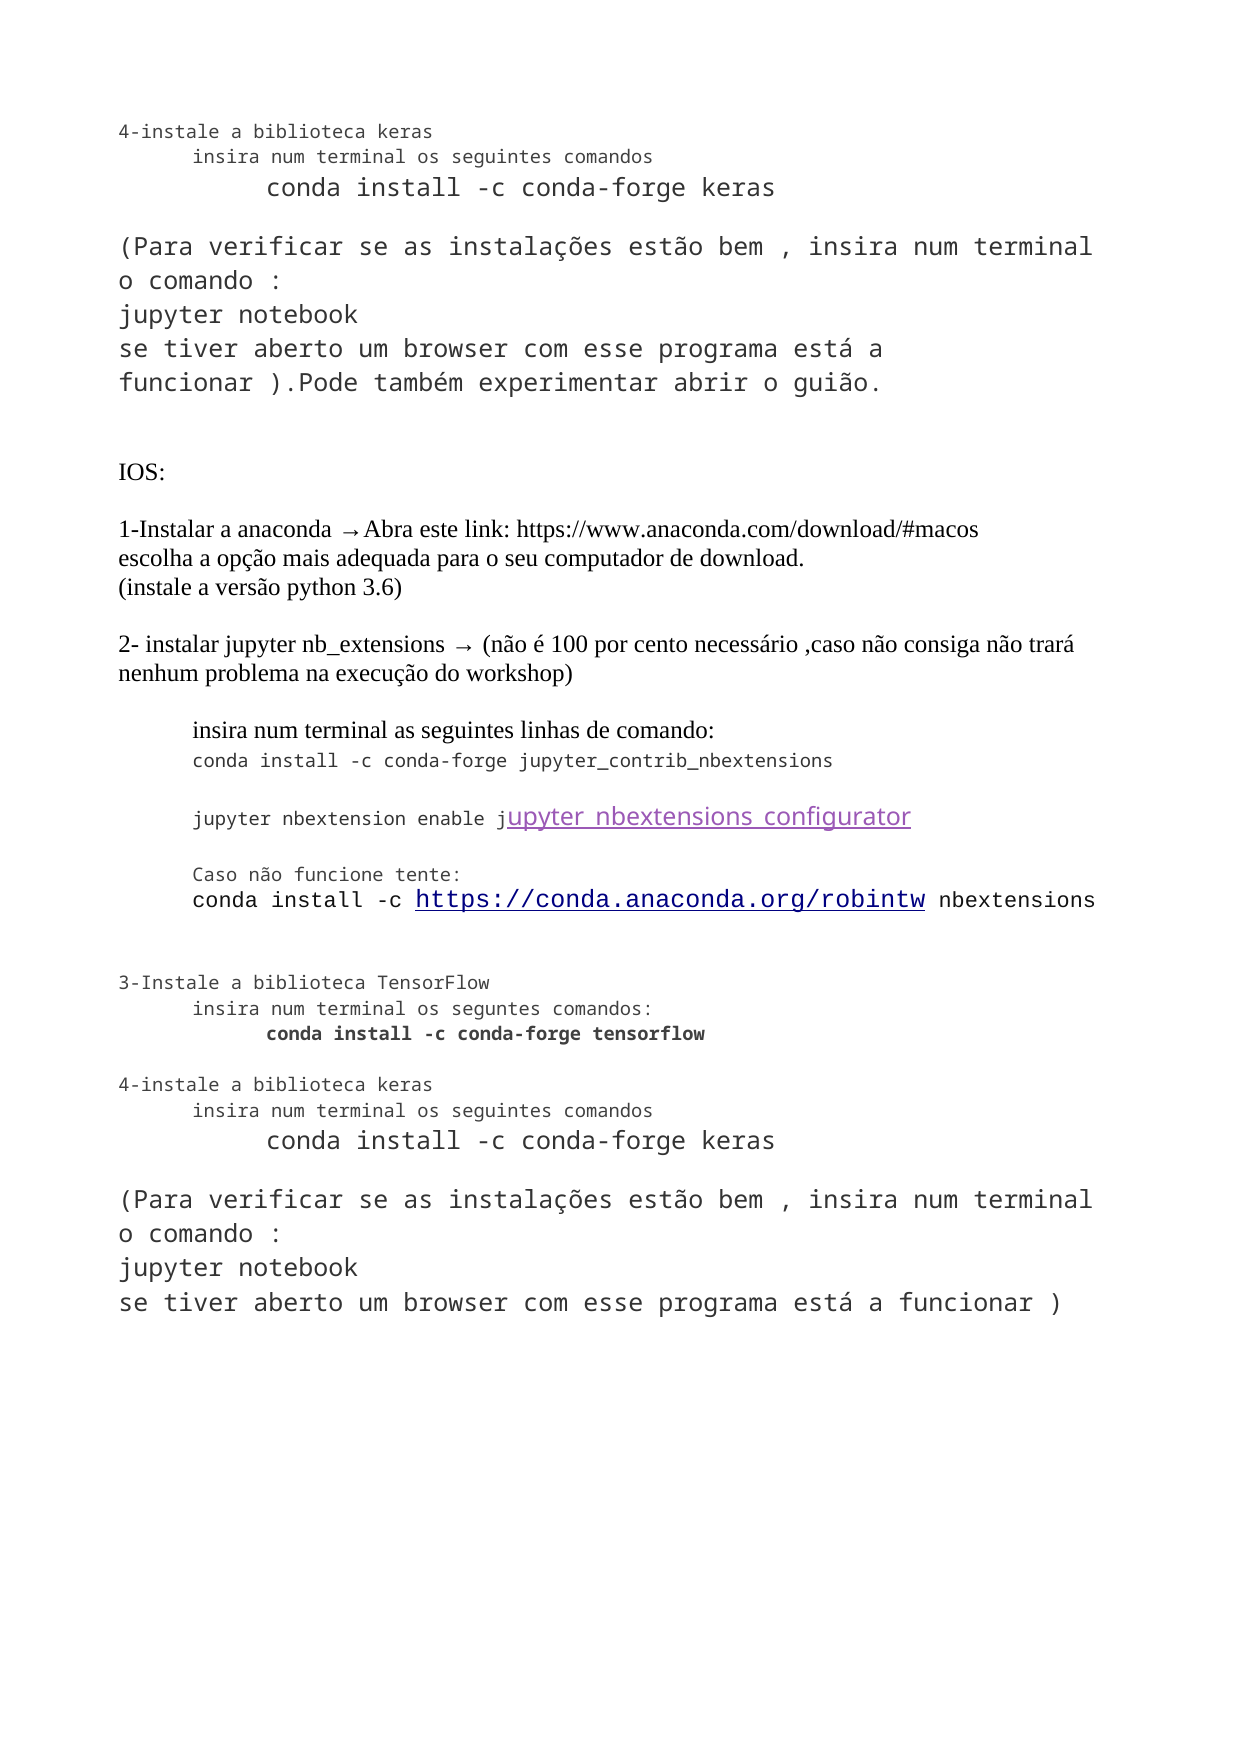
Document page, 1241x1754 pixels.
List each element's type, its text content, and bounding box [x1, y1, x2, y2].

text conda install -c conda-forge jupyter_contrib_nbextensions [118, 744, 1122, 773]
text 3-Instale a biblioteca TensorFlow [118, 969, 1122, 995]
text jupyter nbextension enable jupyter_nbextensions_configurator [118, 798, 1122, 832]
text 1-Instalar a anaconda →Abra este link: https://www.anaconda.com/download/#macos [118, 514, 1122, 543]
text 2- instalar jupyter nb_extensions → (não é 100 por cento necessário ,caso não consiga não trará nenhum problema na execução do workshop) [118, 629, 1122, 687]
text insira num terminal os seguintes comandos [118, 1097, 1122, 1122]
text (Para verificar se as instalações estão bem , insira num terminal o comando : [118, 1182, 1122, 1250]
text conda install -c conda-forge keras [118, 169, 1122, 203]
text insira num terminal os seguntes comandos: [118, 995, 1122, 1020]
text insira num terminal os seguintes comandos [118, 144, 1122, 169]
text 4-instale a biblioteca keras [118, 118, 1122, 144]
text se tiver aberto um browser com esse programa está a funcionar ) [118, 1284, 1122, 1318]
text se tiver aberto um browser com esse programa está a funcionar ).Pode também experimentar abrir o guião. [118, 331, 1122, 399]
text jupyter notebook [118, 1250, 1122, 1284]
text (instale a versão python 3.6) [118, 572, 1122, 600]
text Caso não funcione tente: [118, 861, 1122, 887]
text IOS: [118, 457, 1122, 485]
text conda install -c conda-forge keras [118, 1122, 1122, 1156]
text insira num terminal as seguintes linhas de comando: [118, 715, 1122, 744]
text jupyter notebook [118, 297, 1122, 331]
text (Para verificar se as instalações estão bem , insira num terminal o comando : [118, 229, 1122, 297]
text conda install -c https://conda.anaconda.org/robintw nbextensions [118, 887, 1122, 915]
text escolha a opção mais adequada para o seu computador de download. [118, 543, 1122, 572]
text conda install -c conda-forge tensorflow [118, 1020, 1122, 1046]
text 4-instale a biblioteca keras [118, 1071, 1122, 1097]
